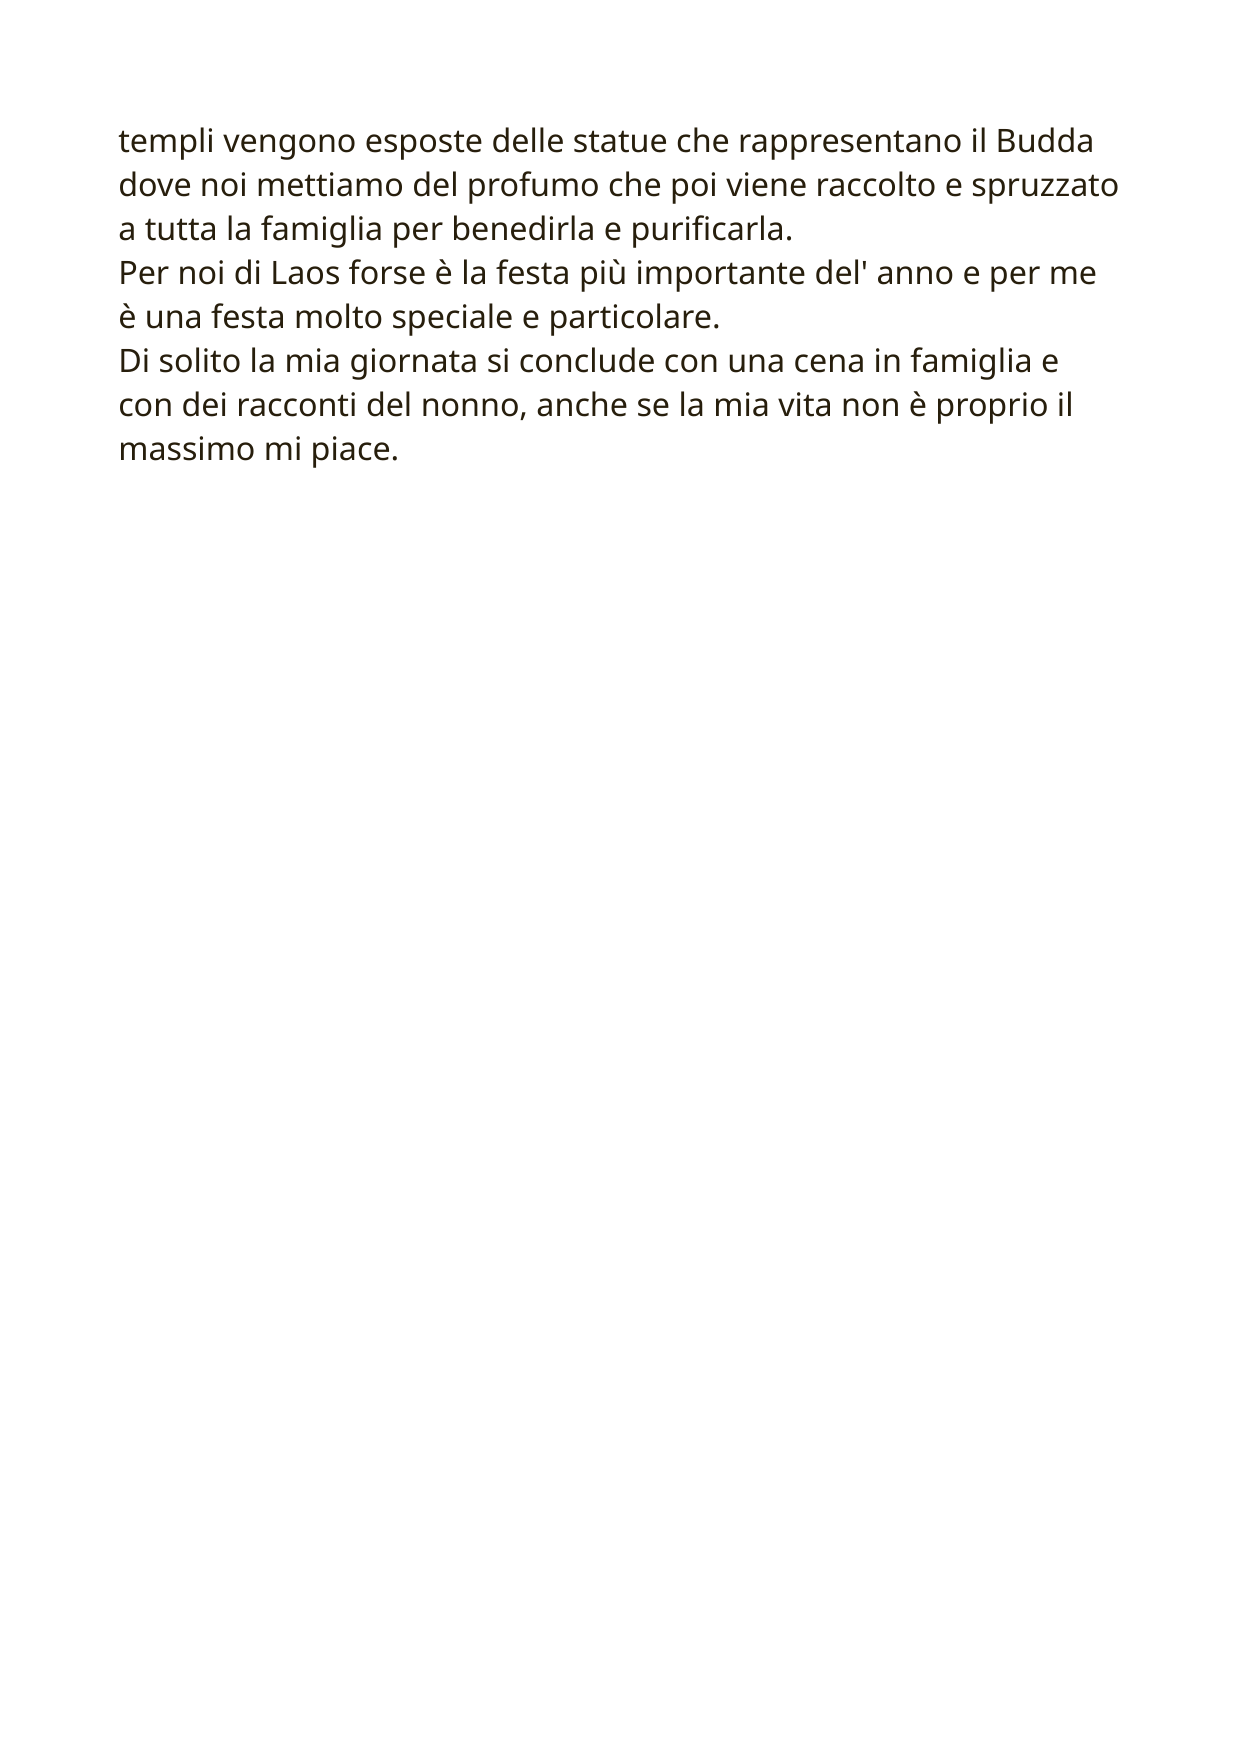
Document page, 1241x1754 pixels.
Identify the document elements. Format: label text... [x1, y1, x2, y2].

text Per noi di Laos forse è la festa più importante del' anno e per me è una festa molto speciale e particolare. [118, 250, 1122, 338]
text templi vengono esposte delle statue che rappresentano il Budda dove noi mettiamo del profumo che poi viene raccolto e spruzzato a tutta la famiglia per benedirla e purificarla. [118, 118, 1122, 250]
text Di solito la mia giornata si conclude con una cena in famiglia e con dei racconti del nonno, anche se la mia vita non è proprio il massimo mi piace. [118, 338, 1122, 470]
